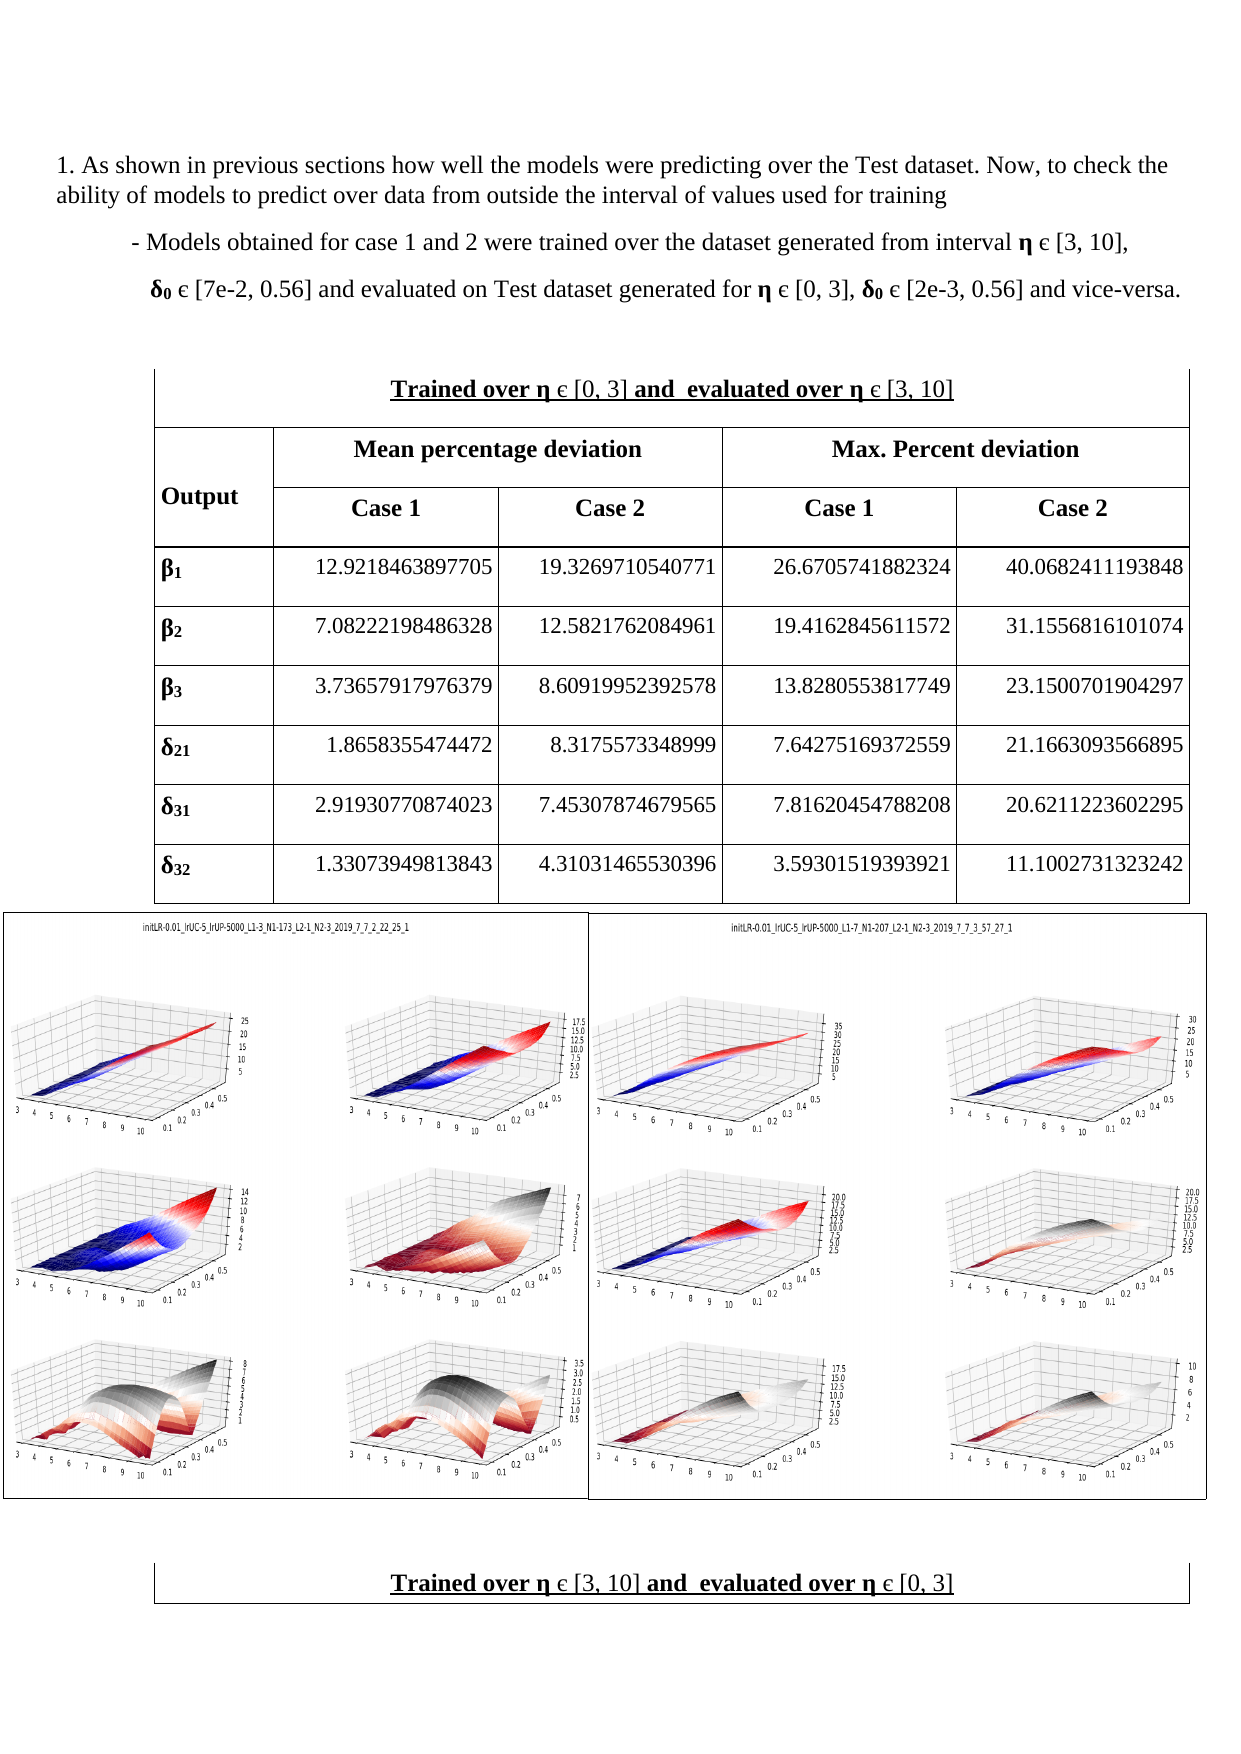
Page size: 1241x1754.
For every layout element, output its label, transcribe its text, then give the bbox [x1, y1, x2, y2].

table_cell Case 2 [957, 488, 1189, 546]
table_cell δ21 [155, 726, 273, 784]
table_cell 40.0682411193848 [957, 548, 1189, 606]
table_cell Max. Percent deviation [723, 428, 1189, 487]
table_cell 3.73657917976379 [274, 666, 498, 725]
table_cell 8.60919952392578 [499, 666, 722, 725]
table_cell 26.6705741882324 [723, 548, 956, 606]
table_cell 7.81620454788208 [723, 785, 956, 844]
table_cell Case 1 [274, 488, 498, 546]
table_cell β2 [155, 607, 273, 665]
table_cell 7.64275169372559 [723, 726, 956, 784]
table_cell 31.1556816101074 [957, 607, 1189, 665]
table_cell β1 [155, 548, 273, 606]
table_cell 7.08222198486328 [274, 607, 498, 665]
table_cell Mean percentage deviation [274, 428, 722, 487]
table_cell Output [155, 428, 273, 546]
table_cell 20.6211223602295 [957, 785, 1189, 844]
table_cell Case 1 [723, 488, 956, 546]
table_cell 19.3269710540771 [499, 548, 722, 606]
table_cell δ32 [155, 845, 273, 903]
table_cell 12.5821762084961 [499, 607, 722, 665]
table_cell 2.91930770874023 [274, 785, 498, 844]
table_cell 11.1002731323242 [957, 845, 1189, 903]
table_cell Case 2 [499, 488, 722, 546]
table_cell 4.31031465530396 [499, 845, 722, 903]
table_cell 19.4162845611572 [723, 607, 956, 665]
table_cell β3 [155, 666, 273, 725]
table_cell 21.1663093566895 [957, 726, 1189, 784]
text 1. As shown in previous sections how well the models were predicting over the Test dataset. Now, to check the ability of models to predict over data from outside the interval of values used for training [56, 150, 1189, 209]
table_cell 8.3175573348999 [499, 726, 722, 784]
text - Models obtained for case 1 and 2 were trained over the dataset generated from interval η є [3, 10], [56, 227, 1189, 256]
table_cell 13.8280553817749 [723, 666, 956, 725]
table_cell 1.8658355474472 [274, 726, 498, 784]
table_cell 12.9218463897705 [274, 548, 498, 606]
table_cell 7.45307874679565 [499, 785, 722, 844]
table_header Trained over η є [3, 10] and evaluated over η є [0, 3] [155, 1563, 1189, 1603]
text δ0 є [7e-2, 0.56] and evaluated on Test dataset generated for η є [0, 3], δ0 є [2e-3, 0.56] and vice-versa. [56, 274, 1189, 303]
table_cell 3.59301519393921 [723, 845, 956, 903]
table_cell 1.33073949813843 [274, 845, 498, 903]
table_header Trained over η є [0, 3] and evaluated over η є [3, 10] [155, 369, 1189, 427]
table_cell δ31 [155, 785, 273, 844]
table_cell 23.1500701904297 [957, 666, 1189, 725]
